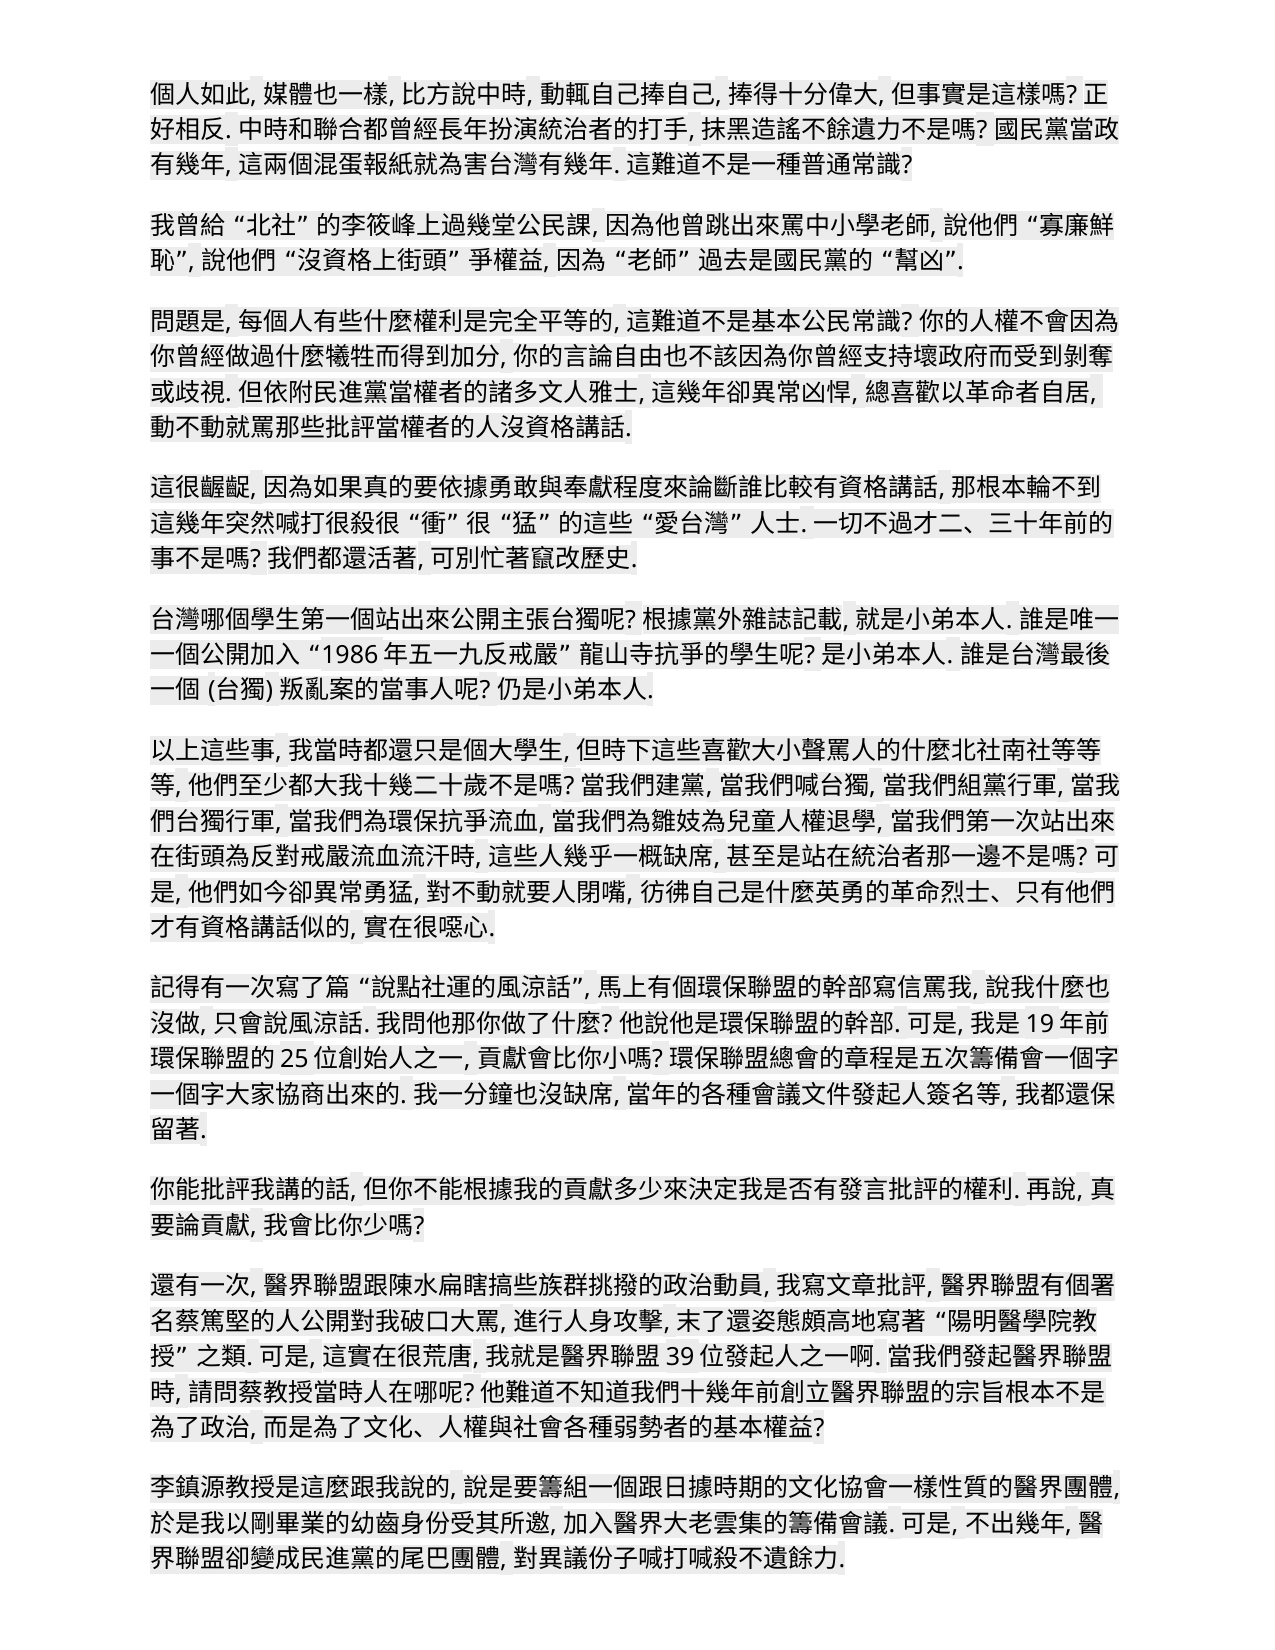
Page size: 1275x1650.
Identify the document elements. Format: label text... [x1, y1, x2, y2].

text 台灣哪個學生第一個站出來公開主張台獨呢? 根據黨外雜誌記載, 就是小弟本人. 誰是唯一一個公開加入 “1986年五一九反戒嚴” 龍山寺抗爭的學生呢? 是小弟本人. 誰是台灣最後一個 (台獨) 叛亂案的當事人呢? 仍是小弟本人. [150, 600, 1125, 706]
text 以上這些事, 我當時都還只是個大學生, 但時下這些喜歡大小聲罵人的什麼北社南社等等等, 他們至少都大我十幾二十歲不是嗎? 當我們建黨, 當我們喊台獨, 當我們組黨行軍, 當我們台獨行軍, 當我們為環保抗爭流血, 當我們為雛妓為兒童人權退學, 當我們第一次站出來在街頭為反對戒嚴流血流汗時, 這些人幾乎一概缺席, 甚至是站在統治者那一邊不是嗎? 可是, 他們如今卻異常勇猛, 對不動就要人閉嘴, 彷彿自己是什麼英勇的革命烈士、只有他們才有資格講話似的, 實在很噁心. [150, 731, 1125, 944]
text 你能批評我講的話, 但你不能根據我的貢獻多少來決定我是否有發言批評的權利. 再說, 真要論貢獻, 我會比你少嗎? [150, 1171, 1125, 1242]
text 還有一次, 醫界聯盟跟陳水扁瞎搞些族群挑撥的政治動員, 我寫文章批評, 醫界聯盟有個署名蔡篤堅的人公開對我破口大罵, 進行人身攻擊, 末了還姿態頗高地寫著 “陽明醫學院教授” 之類. 可是, 這實在很荒唐, 我就是醫界聯盟39位發起人之一啊. 當我們發起醫界聯盟時, 請問蔡教授當時人在哪呢? 他難道不知道我們十幾年前創立醫界聯盟的宗旨根本不是為了政治, 而是為了文化、人權與社會各種弱勢者的基本權益? [150, 1267, 1125, 1444]
text 這很齷齪, 因為如果真的要依據勇敢與奉獻程度來論斷誰比較有資格講話, 那根本輪不到這幾年突然喊打很殺很 “衝” 很 “猛” 的這些 “愛台灣” 人士. 一切不過才二、三十年前的事不是嗎? 我們都還活著, 可別忙著竄改歷史. [150, 469, 1125, 575]
text 我曾給 “北社” 的李筱峰上過幾堂公民課, 因為他曾跳出來罵中小學老師, 說他們 “寡廉鮮恥”, 說他們 “沒資格上街頭” 爭權益, 因為 “老師” 過去是國民黨的 “幫凶”. [150, 206, 1125, 277]
text 問題是, 每個人有些什麼權利是完全平等的, 這難道不是基本公民常識? 你的人權不會因為你曾經做過什麼犧牲而得到加分, 你的言論自由也不該因為你曾經支持壞政府而受到剝奪或歧視. 但依附民進黨當權者的諸多文人雅士, 這幾年卻異常凶悍, 總喜歡以革命者自居, 動不動就罵那些批評當權者的人沒資格講話. [150, 302, 1125, 444]
text 個人如此, 媒體也一樣, 比方說中時, 動輒自己捧自己, 捧得十分偉大, 但事實是這樣嗎? 正好相反. 中時和聯合都曾經長年扮演統治者的打手, 抹黑造謠不餘遺力不是嗎? 國民黨當政有幾年, 這兩個混蛋報紙就為害台灣有幾年. 這難道不是一種普通常識? [150, 75, 1125, 181]
text 李鎮源教授是這麼跟我說的, 說是要籌組一個跟日據時期的文化協會一樣性質的醫界團體, 於是我以剛畢業的幼齒身份受其所邀, 加入醫界大老雲集的籌備會議. 可是, 不出幾年, 醫界聯盟卻變成民進黨的尾巴團體, 對異議份子喊打喊殺不遺餘力. [150, 1469, 1125, 1575]
text 記得有一次寫了篇 “說點社運的風涼話”, 馬上有個環保聯盟的幹部寫信罵我, 說我什麼也沒做, 只會說風涼話. 我問他那你做了什麼? 他說他是環保聯盟的幹部. 可是, 我是19年前環保聯盟的25位創始人之一, 貢獻會比你小嗎? 環保聯盟總會的章程是五次籌備會一個字一個字大家協商出來的. 我一分鐘也沒缺席, 當年的各種會議文件發起人簽名等, 我都還保留著. [150, 969, 1125, 1146]
